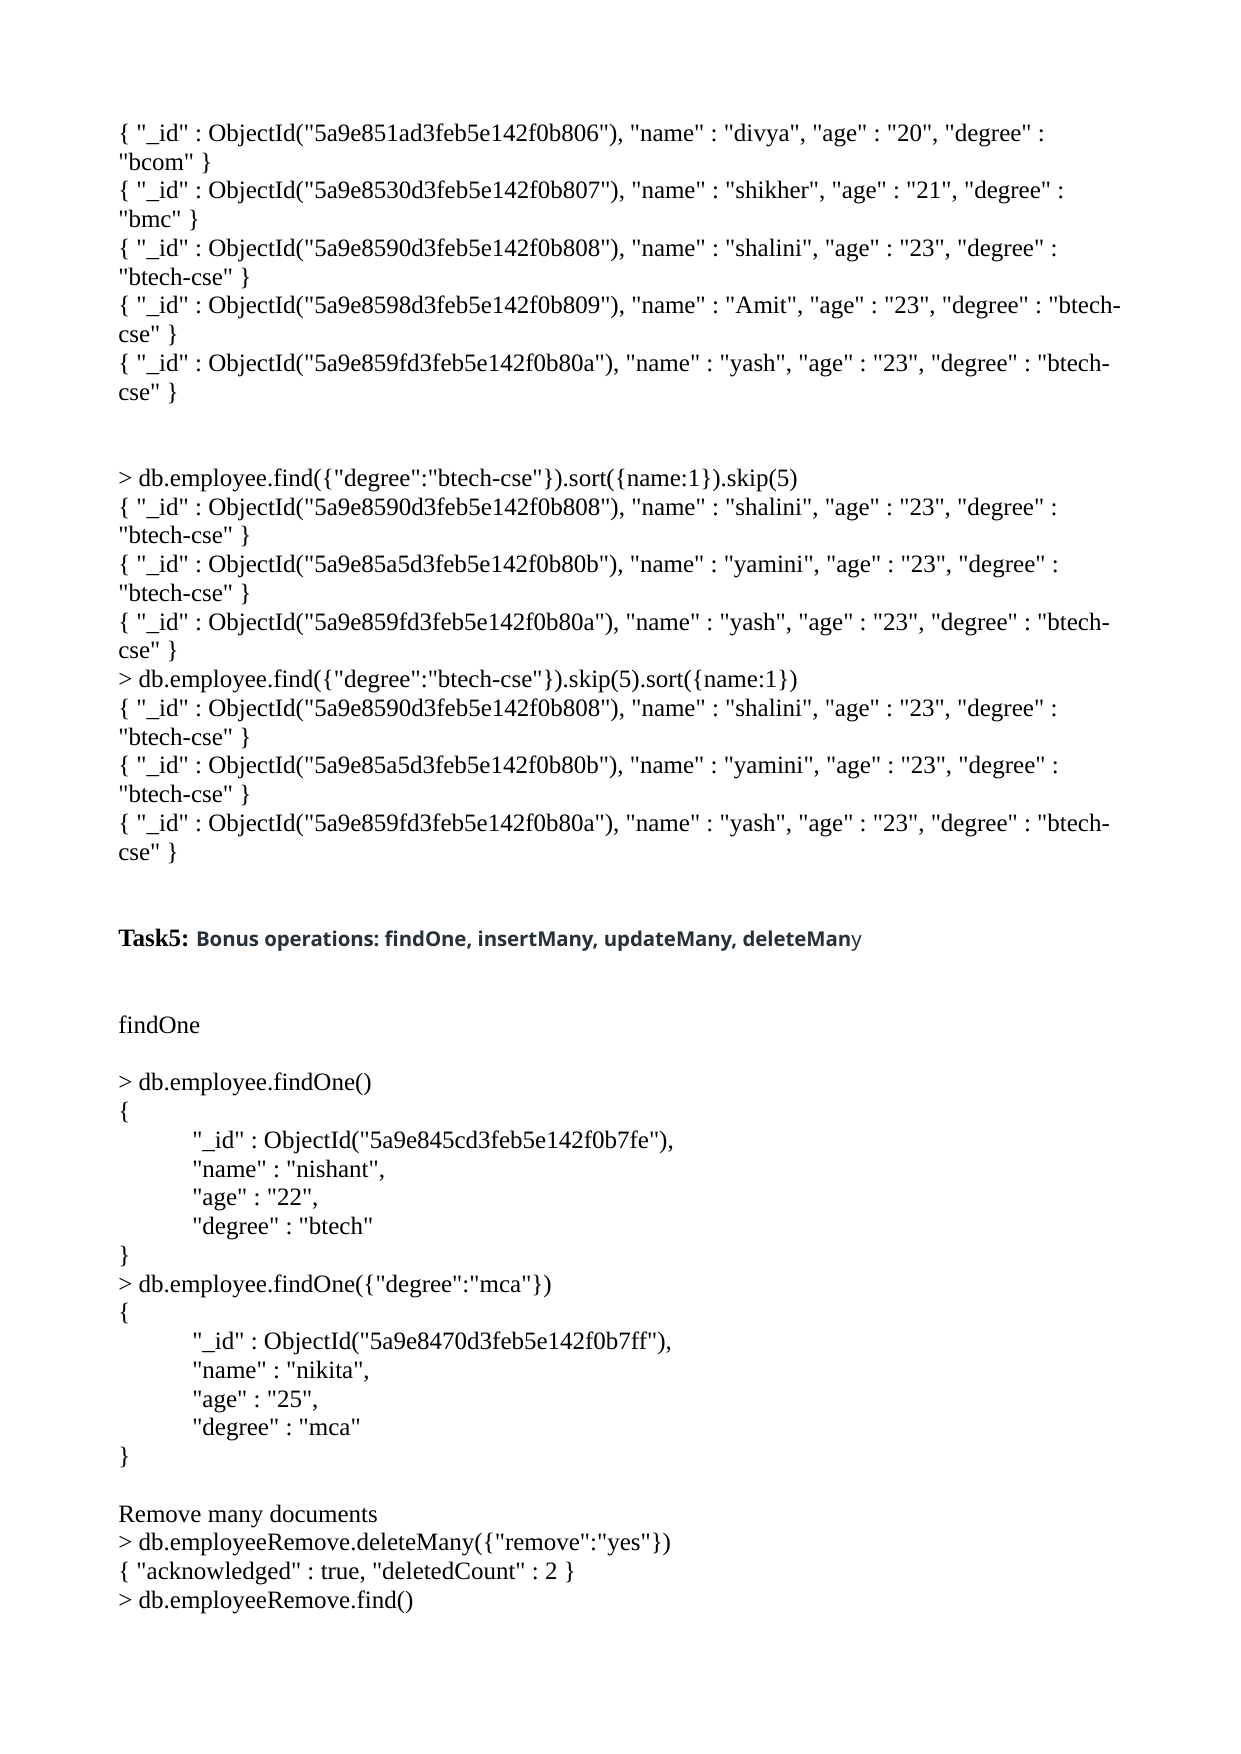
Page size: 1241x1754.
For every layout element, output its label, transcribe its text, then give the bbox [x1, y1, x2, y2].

text "age" : "25", [118, 1384, 1122, 1412]
text { [118, 1297, 1122, 1326]
text { [118, 1096, 1122, 1125]
text Remove many documents [118, 1499, 1122, 1527]
text { "_id" : ObjectId("5a9e8598d3feb5e142f0b809"), "name" : "Amit", "age" : "23", "degree" : "btech-cse" } [118, 291, 1122, 348]
text { "acknowledged" : true, "deletedCount" : 2 } [118, 1556, 1122, 1585]
text } [118, 1441, 1122, 1470]
text "name" : "nishant", [118, 1154, 1122, 1182]
text { "_id" : ObjectId("5a9e859fd3feb5e142f0b80a"), "name" : "yash", "age" : "23", "degree" : "btech-cse" } [118, 607, 1122, 664]
text "_id" : ObjectId("5a9e8470d3feb5e142f0b7ff"), [118, 1326, 1122, 1355]
text "degree" : "btech" [118, 1211, 1122, 1240]
text findOne [118, 1010, 1122, 1039]
text { "_id" : ObjectId("5a9e85a5d3feb5e142f0b80b"), "name" : "yamini", "age" : "23", "degree" : "btech-cse" } [118, 751, 1122, 808]
text > db.employee.findOne({"degree":"mca"}) [118, 1269, 1122, 1297]
text > db.employeeRemove.deleteMany({"remove":"yes"}) [118, 1527, 1122, 1556]
text { "_id" : ObjectId("5a9e85a5d3feb5e142f0b80b"), "name" : "yamini", "age" : "23", "degree" : "btech-cse" } [118, 549, 1122, 607]
text "_id" : ObjectId("5a9e845cd3feb5e142f0b7fe"), [118, 1125, 1122, 1154]
text } [118, 1240, 1122, 1269]
text > db.employeeRemove.find() [118, 1585, 1122, 1614]
text { "_id" : ObjectId("5a9e859fd3feb5e142f0b80a"), "name" : "yash", "age" : "23", "degree" : "btech-cse" } [118, 808, 1122, 866]
text "age" : "22", [118, 1182, 1122, 1211]
text { "_id" : ObjectId("5a9e851ad3feb5e142f0b806"), "name" : "divya", "age" : "20", "degree" : "bcom" } [118, 118, 1122, 176]
text > db.employee.find({"degree":"btech-cse"}).sort({name:1}).skip(5) [118, 463, 1122, 492]
text { "_id" : ObjectId("5a9e859fd3feb5e142f0b80a"), "name" : "yash", "age" : "23", "degree" : "btech-cse" } [118, 348, 1122, 406]
text { "_id" : ObjectId("5a9e8590d3feb5e142f0b808"), "name" : "shalini", "age" : "23", "degree" : "btech-cse" } [118, 693, 1122, 751]
text { "_id" : ObjectId("5a9e8590d3feb5e142f0b808"), "name" : "shalini", "age" : "23", "degree" : "btech-cse" } [118, 492, 1122, 549]
text { "_id" : ObjectId("5a9e8530d3feb5e142f0b807"), "name" : "shikher", "age" : "21", "degree" : "bmc" } [118, 176, 1122, 233]
text "degree" : "mca" [118, 1412, 1122, 1441]
text "name" : "nikita", [118, 1355, 1122, 1384]
text > db.employee.findOne() [118, 1067, 1122, 1096]
text > db.employee.find({"degree":"btech-cse"}).skip(5).sort({name:1}) [118, 664, 1122, 693]
text { "_id" : ObjectId("5a9e8590d3feb5e142f0b808"), "name" : "shalini", "age" : "23", "degree" : "btech-cse" } [118, 233, 1122, 291]
text Task5: Bonus operations: findOne, insertMany, updateMany, deleteMany [118, 923, 1122, 952]
